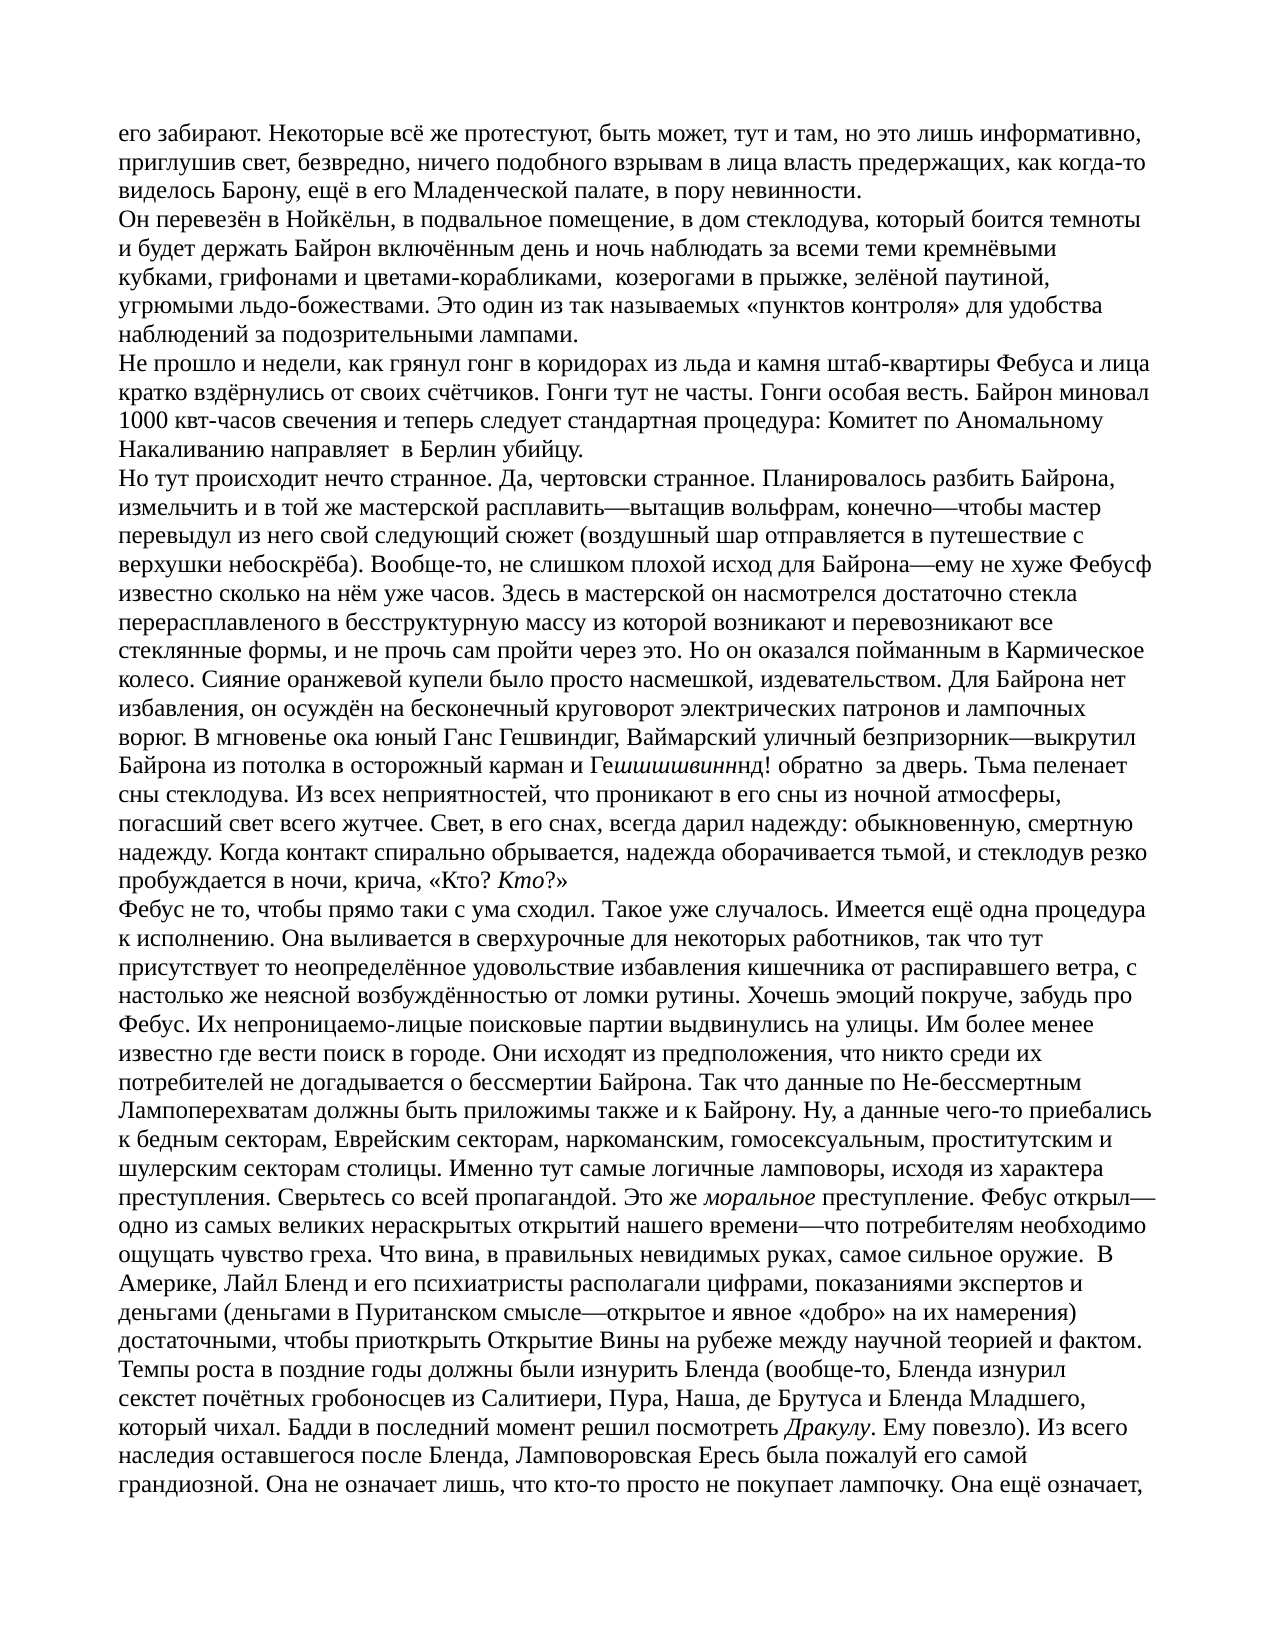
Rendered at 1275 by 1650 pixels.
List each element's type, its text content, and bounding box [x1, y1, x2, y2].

text Он перевезён в Нойкёльн, в подвальное помещение, в дом стеклодува, который боится темноты и будет держать Байрон включённым день и ночь наблюдать за всеми теми кремнёвыми кубками, грифонами и цветами-корабликами, козерогами в прыжке, зелёной паутиной, угрюмыми льдо-божествами. Это один из так называемых «пунктов контроля» для удобства наблюдений за подозрительными лампами. [118, 204, 1157, 348]
text Но тут происходит нечто странное. Да, чертовски странное. Планировалось разбить Байрона, измельчить и в той же мастерской расплавить—вытащив вольфрам, конечно—чтобы мастер перевыдул из него свой следующий сюжет (воздушный шар отправляется в путешествие с верхушки небоскрёба). Вообще-то, не слишком плохой исход для Байрона—ему не хуже Фебусф известно сколько на нём уже часов. Здесь в мастерской он насмотрелся достаточно стекла перерасплавленого в бесструктурную массу из которой возникают и перевозникают все стеклянные формы, и не прочь сам пройти через это. Но он оказался пойманным в Кармическое колесо. Сияние оранжевой купели было просто насмешкой, издевательством. Для Байрона нет избавления, он осуждён на бесконечный круговорот электрических патронов и лампочных ворюг. В мгновенье ока юный Ганс Гешвиндиг, Ваймарский уличный безпризорник—выкрутил Байрона из потолка в осторожный карман и Гешшшшвинннд! обратно за дверь. Тьма пеленает сны стеклодува. Из всех неприятностей, что проникают в его сны из ночной атмосферы, погасший свет всего жутчее. Свет, в его снах, всегда дарил надежду: обыкновенную, смертную надежду. Когда контакт спирально обрывается, надежда оборачивается тьмой, и стеклодув резко пробуждается в ночи, крича, «Кто? Кто?» [118, 463, 1157, 894]
text Фебус не то, чтобы прямо таки с ума сходил. Такое уже случалось. Имеется ещё одна процедура к исполнению. Она выливается в сверхурочные для некоторых работников, так что тут присутствует то неопределённое удовольствие избавления кишечника от распиравшего ветра, с настолько же неясной возбуждённостью от ломки рутины. Хочешь эмоций покруче, забудь про Фебус. Их непроницаемо-лицые поисковые партии выдвинулись на улицы. Им более менее известно где вести поиск в городе. Они исходят из предположения, что никто среди их потребителей не догадывается о бессмертии Байрона. Так что данные по Не-бессмертным Лампоперехватам должны быть приложимы также и к Байрону. Ну, а данные чего-то приебались к бедным секторам, Еврейским секторам, наркоманским, гомосексуальным, проститутским и шулерским секторам столицы. Именно тут самые логичные ламповоры, исходя из характера преступления. Сверьтесь со всей пропагандой. Это же моральное преступление. Фебус открыл—одно из самых великих нераскрытых открытий нашего времени—что потребителям необходимо ощущать чувство греха. Что вина, в правильных невидимых руках, самое сильное оружие. В Америке, Лайл Бленд и его психиатристы располагали цифрами, показаниями экспертов и деньгами (деньгами в Пуританском смысле—открытое и явное «добро» на их намерения) достаточными, чтобы приоткрыть Открытие Вины на рубеже между научной теорией и фактом. Темпы роста в поздние годы должны были изнурить Бленда (вообще-то, Бленда изнурил секстет почётных гробоносцев из Салитиери, Пура, Наша, де Брутуса и Бленда Младшего, который чихал. Бадди в последний момент решил посмотреть Дракулу. Ему повезло). Из всего наследия оставшегося после Бленда, Ламповоровская Ересь была пожалуй его самой грандиозной. Она не означает лишь, что кто-то просто не покупает лампочку. Она ещё означает, [118, 894, 1157, 1498]
text Не прошло и недели, как грянул гонг в коридорах из льда и камня штаб-квартиры Фебуса и лица кратко вздёрнулись от своих счётчиков. Гонги тут не часты. Гонги особая весть. Байрон миновал 1000 квт-часов свечения и теперь следует стандартная процедура: Комитет по Аномальному Накаливанию направляет в Берлин убийцу. [118, 348, 1157, 463]
text его забирают. Некоторые всё же протестуют, быть может, тут и там, но это лишь информативно, приглушив свет, безвредно, ничего подобного взрывам в лица власть предержащих, как когда-то виделось Барону, ещё в его Младенческой палате, в пору невинности. [118, 118, 1157, 204]
